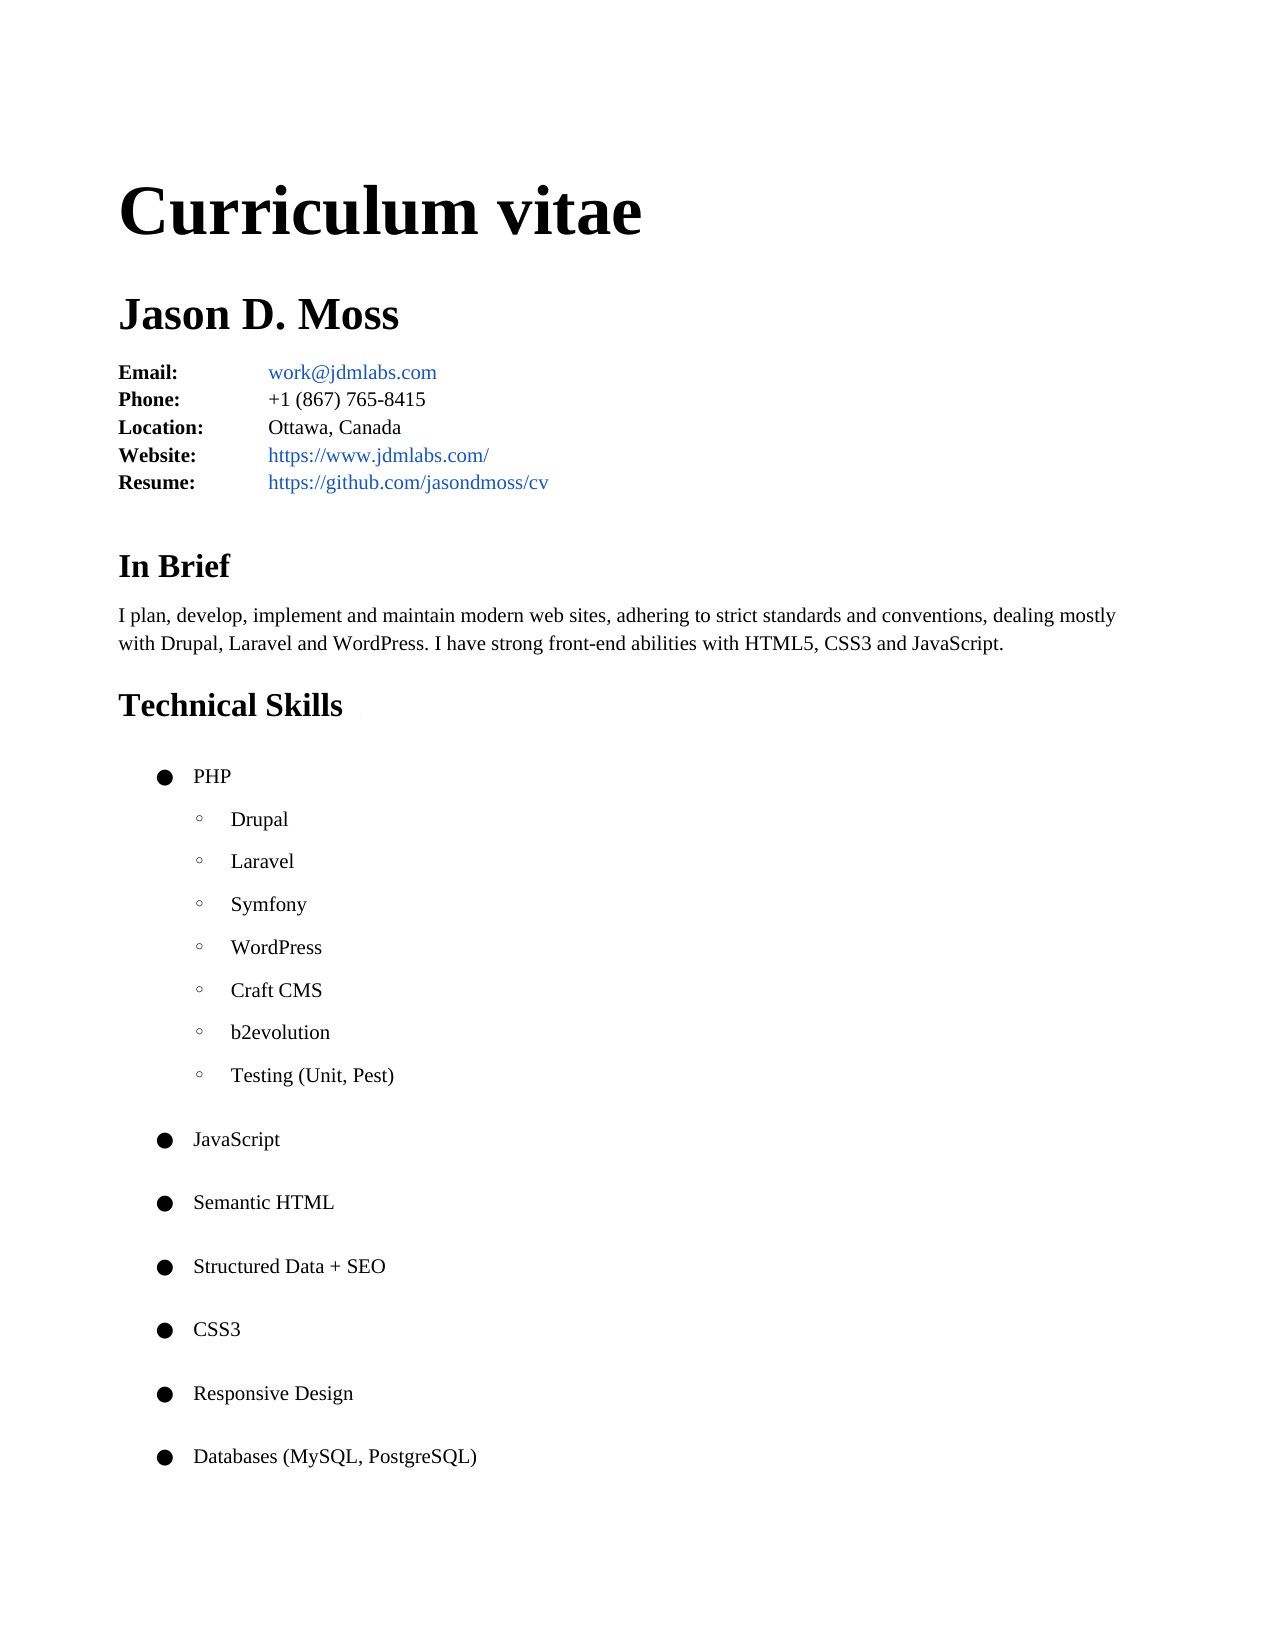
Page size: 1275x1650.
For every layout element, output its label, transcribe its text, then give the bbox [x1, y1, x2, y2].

text Email: work@jdmlabs.com Phone: +1 (867) 765-8415 [118, 360, 1157, 411]
list Responsive Design [156, 1369, 1157, 1412]
list Drupal [193, 795, 1157, 838]
subtitle Technical Skills [118, 686, 1157, 724]
list Structured Data + SEO [156, 1242, 1157, 1285]
list PHP [156, 753, 1157, 795]
title Curriculum vitae [118, 168, 1157, 249]
list Symfony [193, 881, 1157, 923]
text Resume: https://github.com/jasondmoss/cv [118, 470, 1157, 494]
list Laravel [193, 838, 1157, 881]
text I plan, develop, implement and maintain modern web sites, adhering to strict standards and conventions, dealing mostly with Drupal, Laravel and WordPress. I have strong front-end abilities with HTML5, CSS3 and JavaScript. [118, 603, 1157, 654]
list JavaScript [156, 1115, 1157, 1158]
subtitle In Brief [118, 546, 1157, 584]
list Databases (MySQL, PostgreSQL) [156, 1433, 1157, 1476]
list Craft CMS [193, 966, 1157, 1009]
list Testing (Unit, Pest) [193, 1052, 1157, 1094]
list WordPress [193, 923, 1157, 966]
text Website: https://www.jdmlabs.com/ [118, 443, 1157, 467]
list CSS3 [156, 1306, 1157, 1348]
subtitle Jason D. Moss [118, 287, 1157, 339]
list b2evolution [193, 1009, 1157, 1052]
list Semantic HTML [156, 1179, 1157, 1221]
text Location: Ottawa, Canada [118, 415, 1157, 439]
